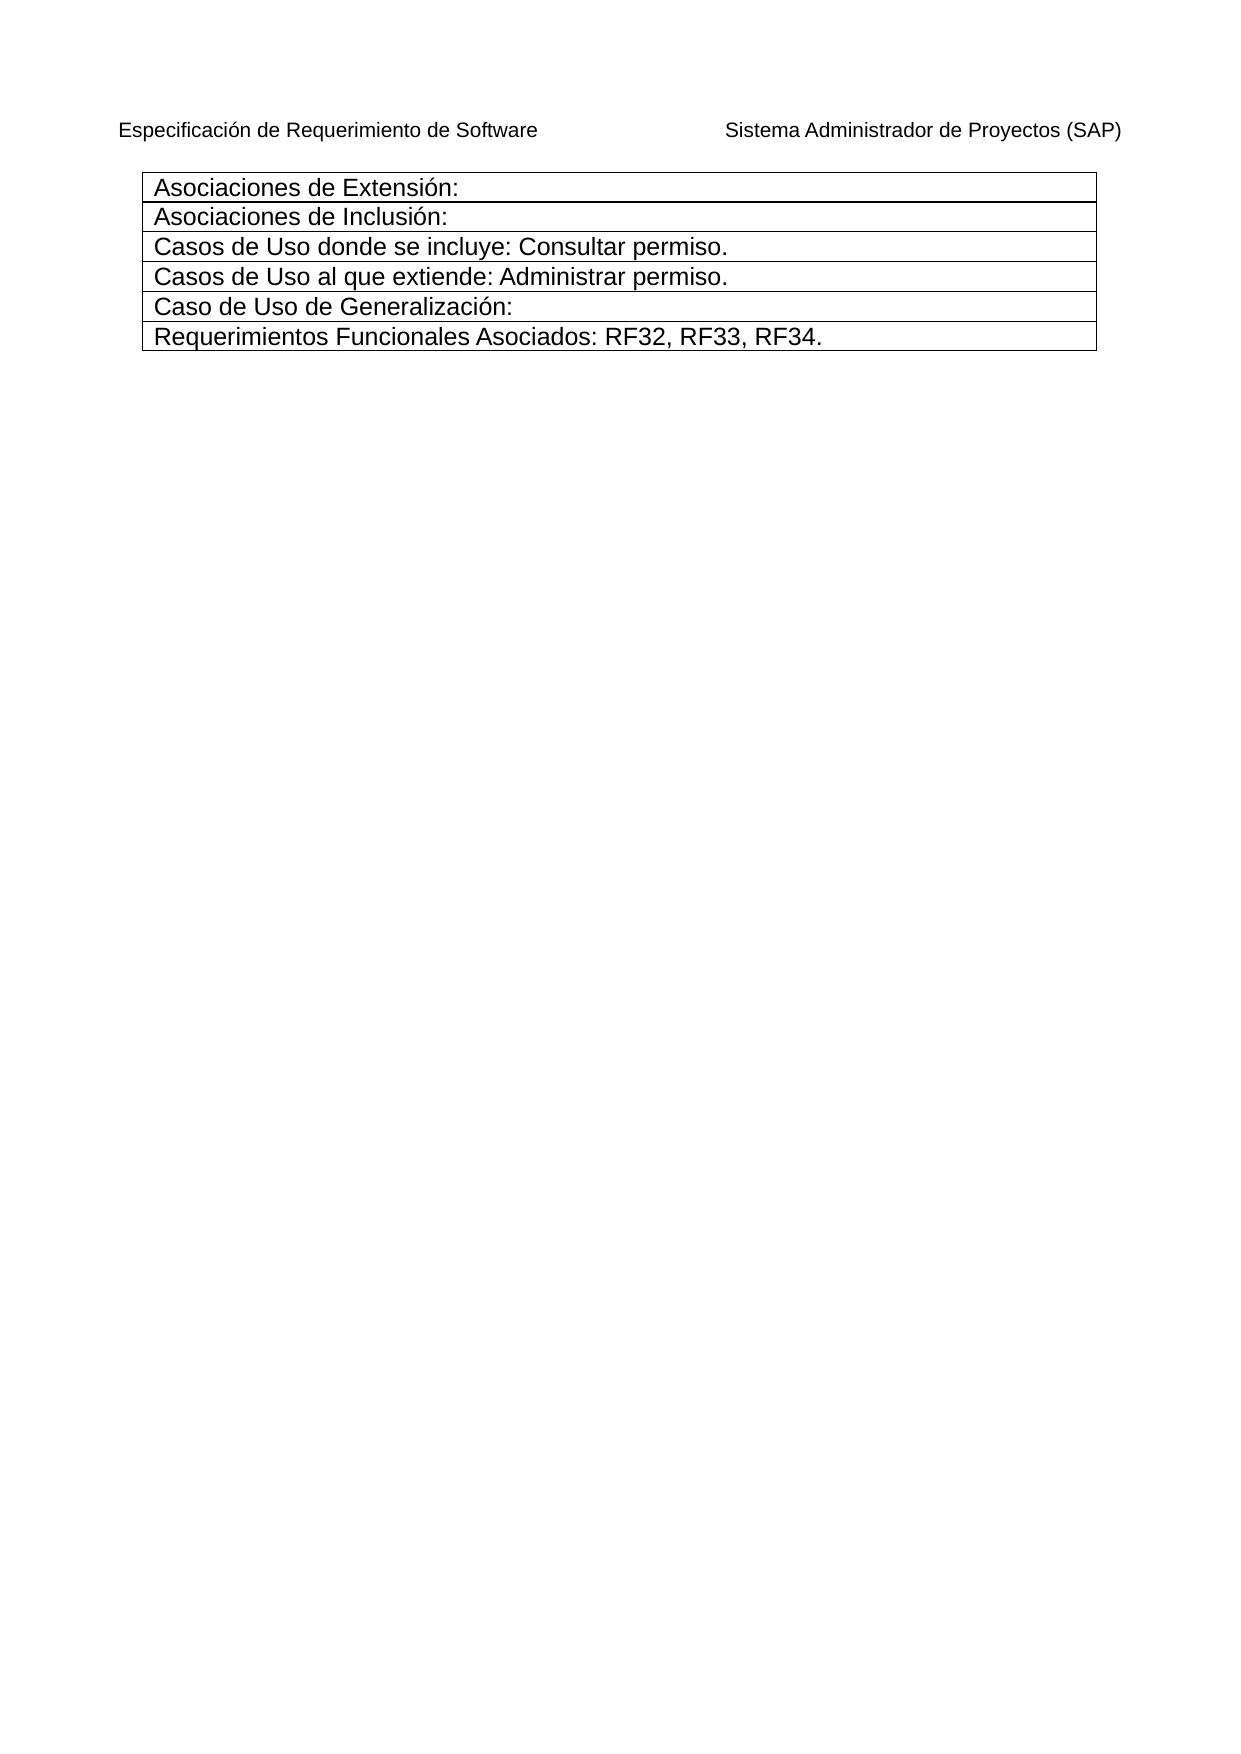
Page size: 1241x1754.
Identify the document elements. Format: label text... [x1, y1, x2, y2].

table_cell Asociaciones de Inclusión: [143, 203, 1096, 231]
table_cell Casos de Uso donde se incluye: Consultar permiso. [143, 232, 1096, 261]
table_cell Casos de Uso al que extiende: Administrar permiso. [143, 262, 1096, 291]
table_cell Caso de Uso de Generalización: [143, 292, 1096, 321]
table_header Asociaciones de Extensión: [143, 173, 1096, 201]
table_cell Requerimientos Funcionales Asociados: RF32, RF33, RF34. [143, 322, 1096, 350]
